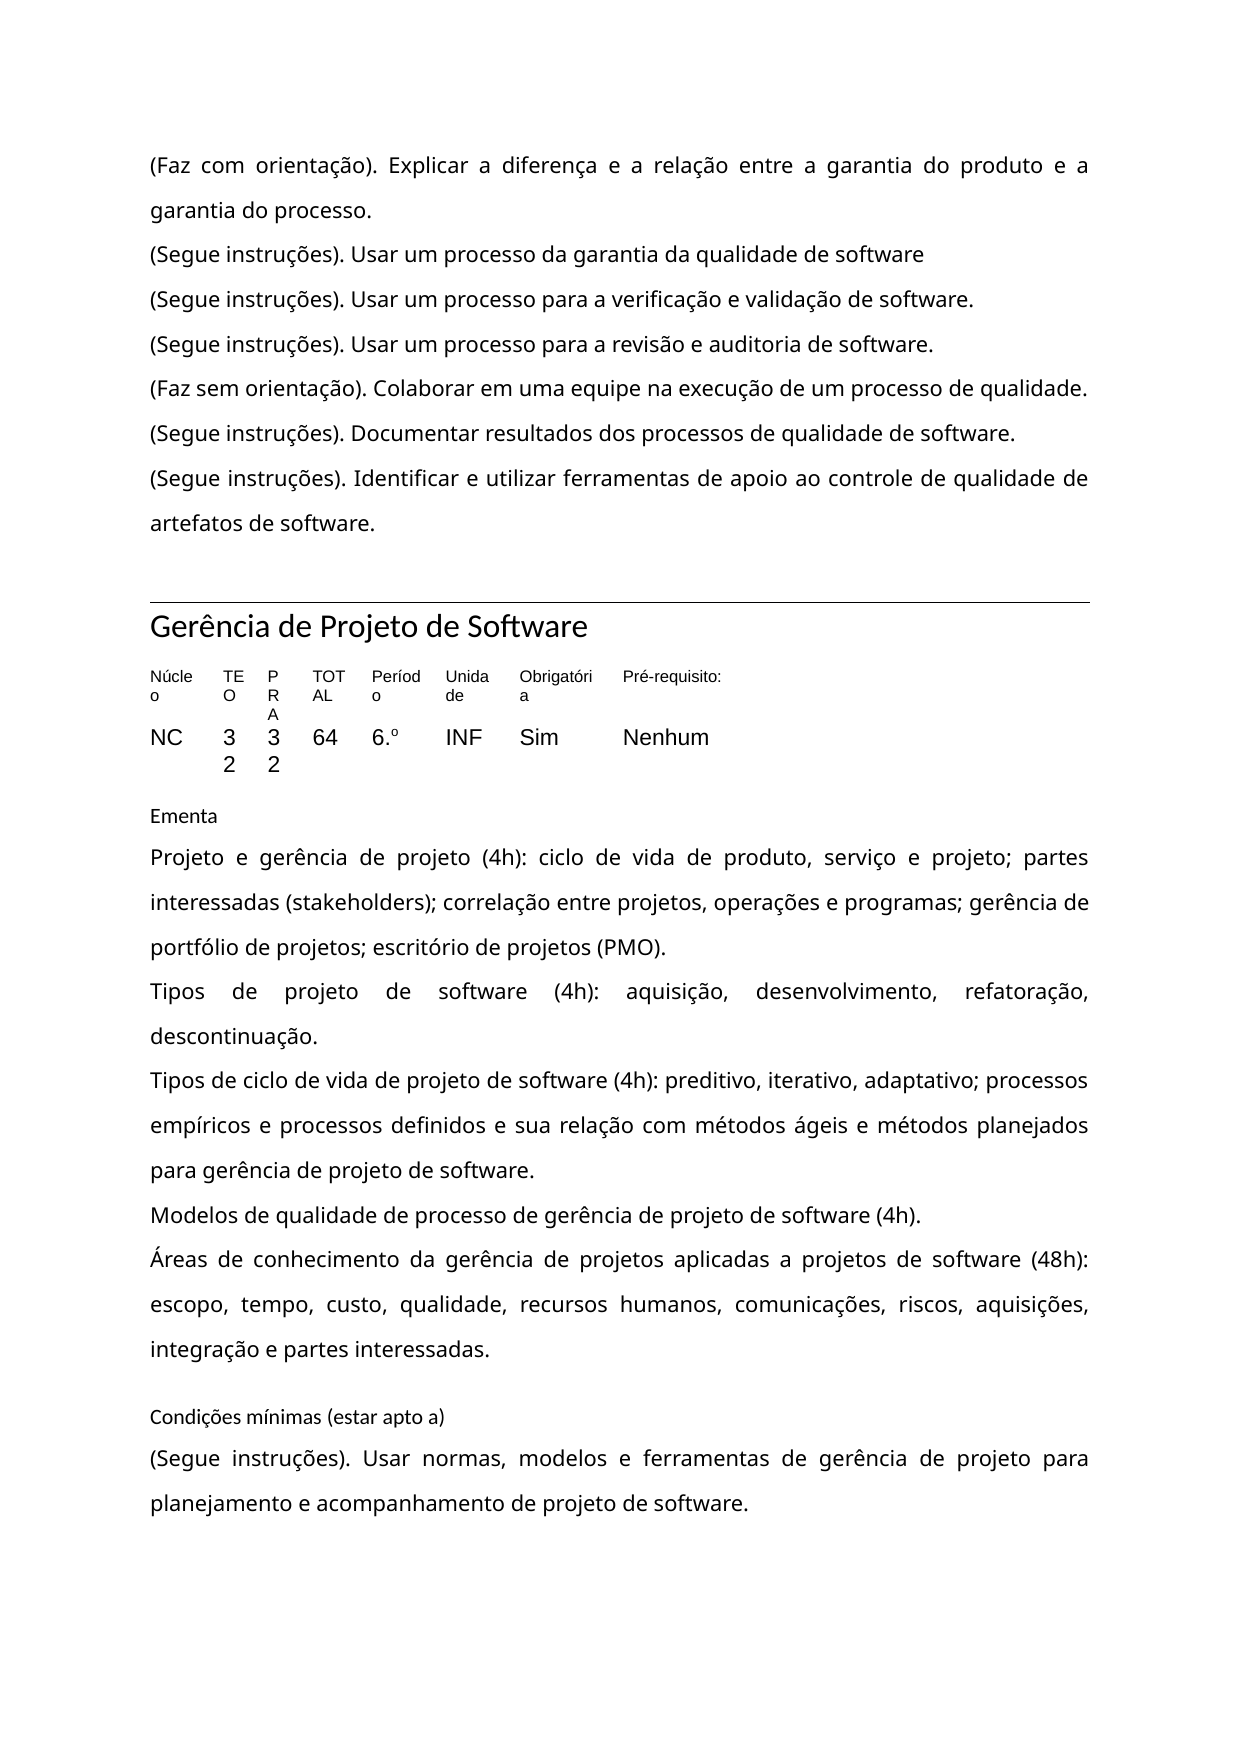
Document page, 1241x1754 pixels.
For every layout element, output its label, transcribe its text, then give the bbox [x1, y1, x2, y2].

text (Segue instruções). Identificar e utilizar ferramentas de apoio ao controle de qualidade de artefatos de software. [150, 463, 1090, 537]
table_header Unidade [434, 667, 508, 724]
text (Segue instruções). Usar normas, modelos e ferramentas de gerência de projeto para planejamento e acompanhamento de projeto de software. [150, 1443, 1090, 1518]
table_cell 32 [212, 724, 256, 777]
text Tipos de ciclo de vida de projeto de software (4h): preditivo, iterativo, adaptativo; processos empíricos e processos definidos e sua relação com métodos ágeis e métodos planejados para gerência de projeto de software. [150, 1066, 1090, 1185]
table_cell 32 [256, 724, 301, 777]
table_cell Nenhum [611, 724, 1004, 777]
text Projeto e gerência de projeto (4h): ciclo de vida de produto, serviço e projeto; partes interessadas (stakeholders); correlação entre projetos, operações e programas; gerência de portfólio de projetos; escritório de projetos (PMO). [150, 842, 1090, 961]
text (Segue instruções). Documentar resultados dos processos de qualidade de software. [150, 418, 1090, 448]
table_cell Sim [508, 724, 611, 777]
text (Segue instruções). Usar um processo para a verificação e validação de software. [150, 284, 1090, 314]
text Tipos de projeto de software (4h): aquisição, desenvolvimento, refatoração, descontinuação. [150, 976, 1090, 1051]
text (Faz sem orientação). Colaborar em uma equipe na execução de um processo de qualidade. [150, 373, 1090, 403]
table_header Período [360, 667, 434, 724]
table_cell NC [139, 724, 212, 777]
table_header TEO [212, 667, 256, 724]
text Áreas de conhecimento da gerência de projetos aplicadas a projetos de software (48h): escopo, tempo, custo, qualidade, recursos humanos, comunicações, riscos, aquisições, integração e partes interessadas. [150, 1244, 1090, 1363]
table_cell 6.o [360, 724, 434, 777]
subtitle Gerência de Projeto de Software [150, 603, 1090, 646]
table_header TOTAL [301, 667, 360, 724]
table_cell 64 [301, 724, 360, 777]
subtitle Condições mínimas (estar apto a) [150, 1403, 1090, 1430]
subtitle Ementa [150, 802, 1090, 829]
text (Segue instruções). Usar um processo para a revisão e auditoria de software. [150, 329, 1090, 358]
table_cell INF [434, 724, 508, 777]
text (Faz com orientação). Explicar a diferença e a relação entre a garantia do produto e a garantia do processo. [150, 150, 1090, 224]
text (Segue instruções). Usar um processo da garantia da qualidade de software [150, 239, 1090, 269]
text Modelos de qualidade de processo de gerência de projeto de software (4h). [150, 1199, 1090, 1229]
table_header Pré-requisito: [611, 667, 1004, 724]
table_header PRA [256, 667, 301, 724]
table_header Obrigatória [508, 667, 611, 724]
table_header Núcleo [139, 667, 212, 724]
